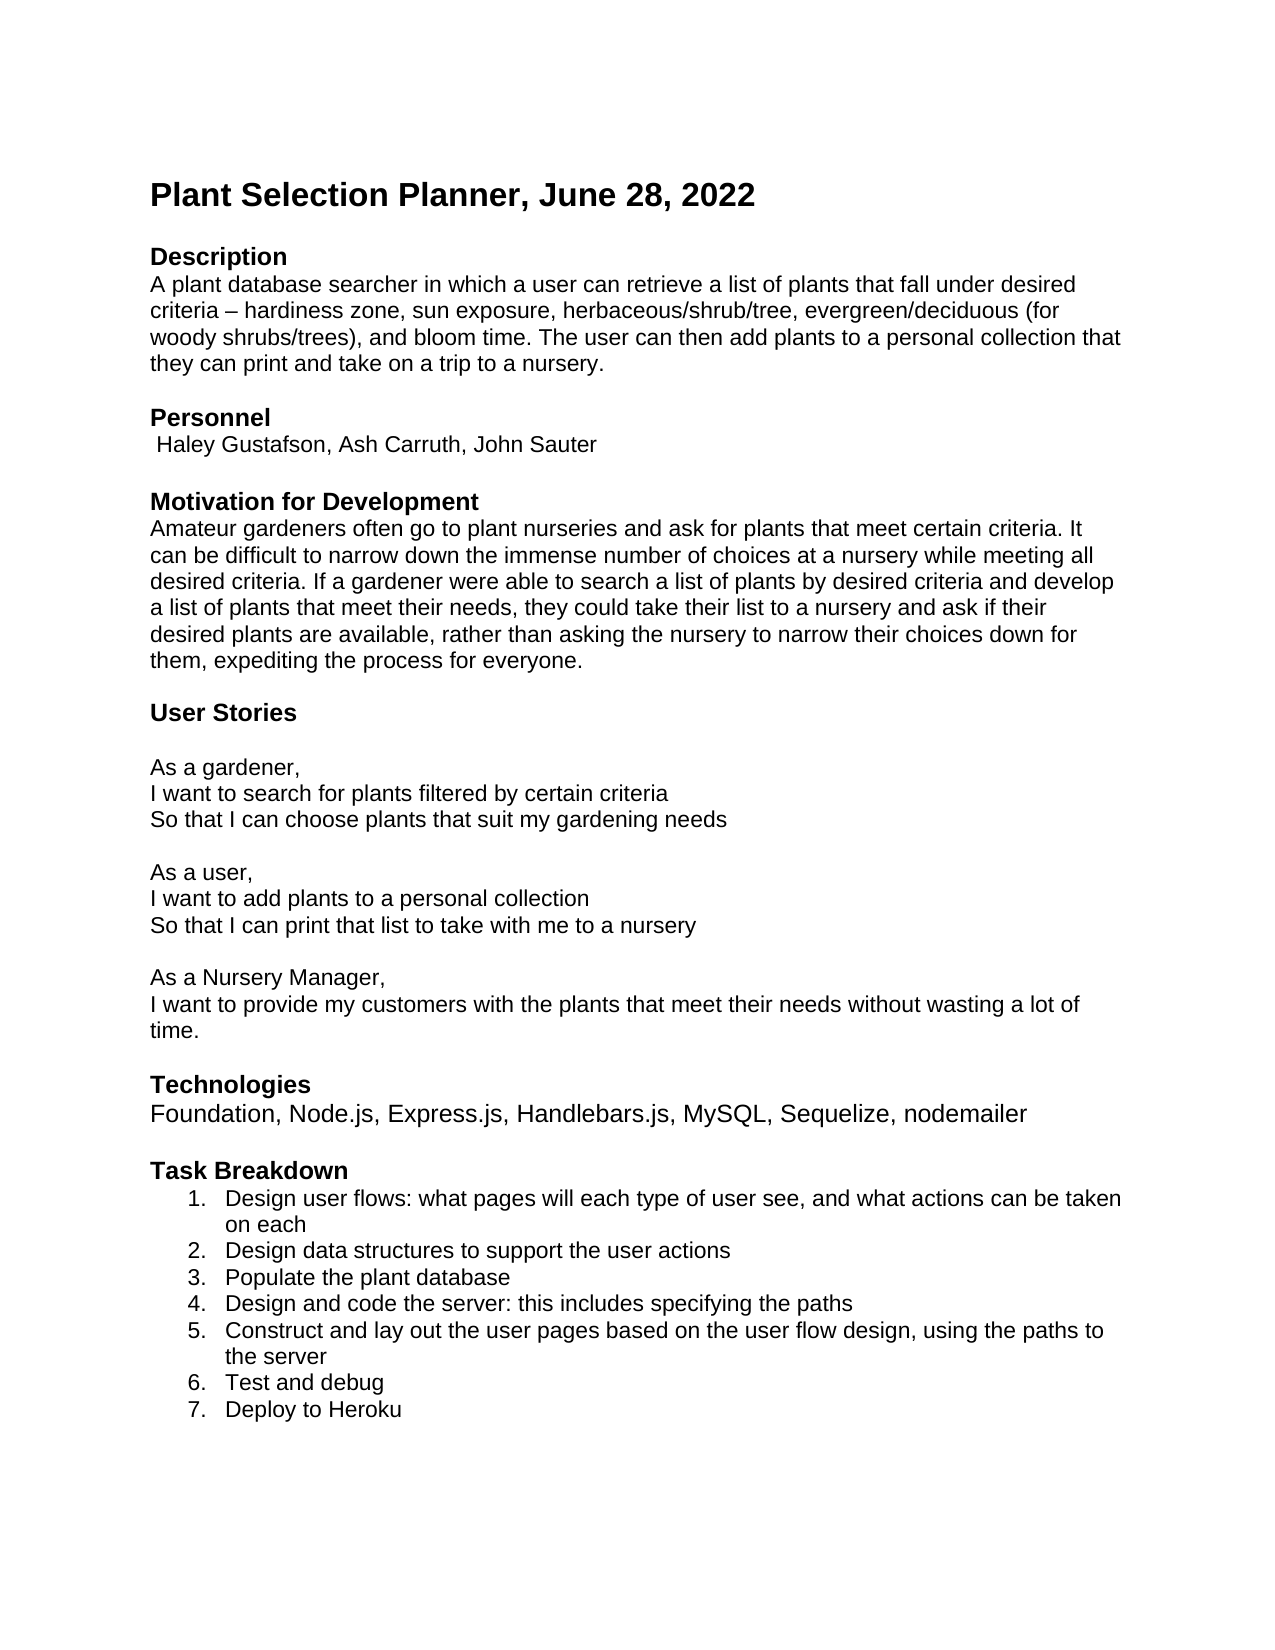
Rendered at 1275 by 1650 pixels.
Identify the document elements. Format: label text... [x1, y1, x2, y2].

text I want to search for plants filtered by certain criteria [150, 780, 1125, 806]
text I want to add plants to a personal collection [150, 885, 1125, 912]
text User Stories [150, 698, 1125, 727]
text Plant Selection Planner, June 28, 2022 [150, 175, 1125, 213]
list Deploy to Heroku [187, 1396, 1125, 1422]
text As a gardener, [150, 753, 1125, 780]
text A plant database searcher in which a user can retrieve a list of plants that fall under desired criteria – hardiness zone, sun exposure, herbaceous/shrub/tree, evergreen/deciduous (for woody shrubs/trees), and bloom time. The user can then add plants to a personal collection that they can print and take on a trip to a nursery. [150, 271, 1125, 376]
text Amateur gardeners often go to plant nurseries and ask for plants that meet certain criteria. It can be difficult to narrow down the immense number of choices at a nursery while meeting all desired criteria. If a gardener were able to search a list of plants by desired criteria and develop a list of plants that meet their needs, they could take their list to a nursery and ask if their desired plants are available, rather than asking the nursery to narrow their choices down for them, expediting the process for everyone. [150, 515, 1125, 673]
text Technologies [150, 1070, 1125, 1098]
text Task Breakdown [150, 1156, 1125, 1185]
text Haley Gustafson, Ash Carruth, John Sauter [150, 431, 1125, 458]
text So that I can print that list to take with me to a nursery [150, 912, 1125, 938]
text As a user, [150, 859, 1125, 885]
text Description [150, 242, 1125, 271]
text Personnel [150, 403, 1125, 431]
text So that I can choose plants that suit my gardening needs [150, 806, 1125, 833]
list Design user flows: what pages will each type of user see, and what actions can be taken on each [187, 1185, 1125, 1237]
text I want to provide my customers with the plants that meet their needs without wasting a lot of time. [150, 991, 1125, 1043]
list Test and debug [187, 1369, 1125, 1396]
text As a Nursery Manager, [150, 964, 1125, 991]
list Construct and lay out the user pages based on the user flow design, using the paths to the server [187, 1317, 1125, 1369]
text Foundation, Node.js, Express.js, Handlebars.js, MySQL, Sequelize, nodemailer [150, 1098, 1125, 1127]
text Motivation for Development [150, 487, 1125, 515]
list Populate the plant database [187, 1264, 1125, 1290]
list Design data structures to support the user actions [187, 1237, 1125, 1264]
list Design and code the server: this includes specifying the paths [187, 1290, 1125, 1317]
